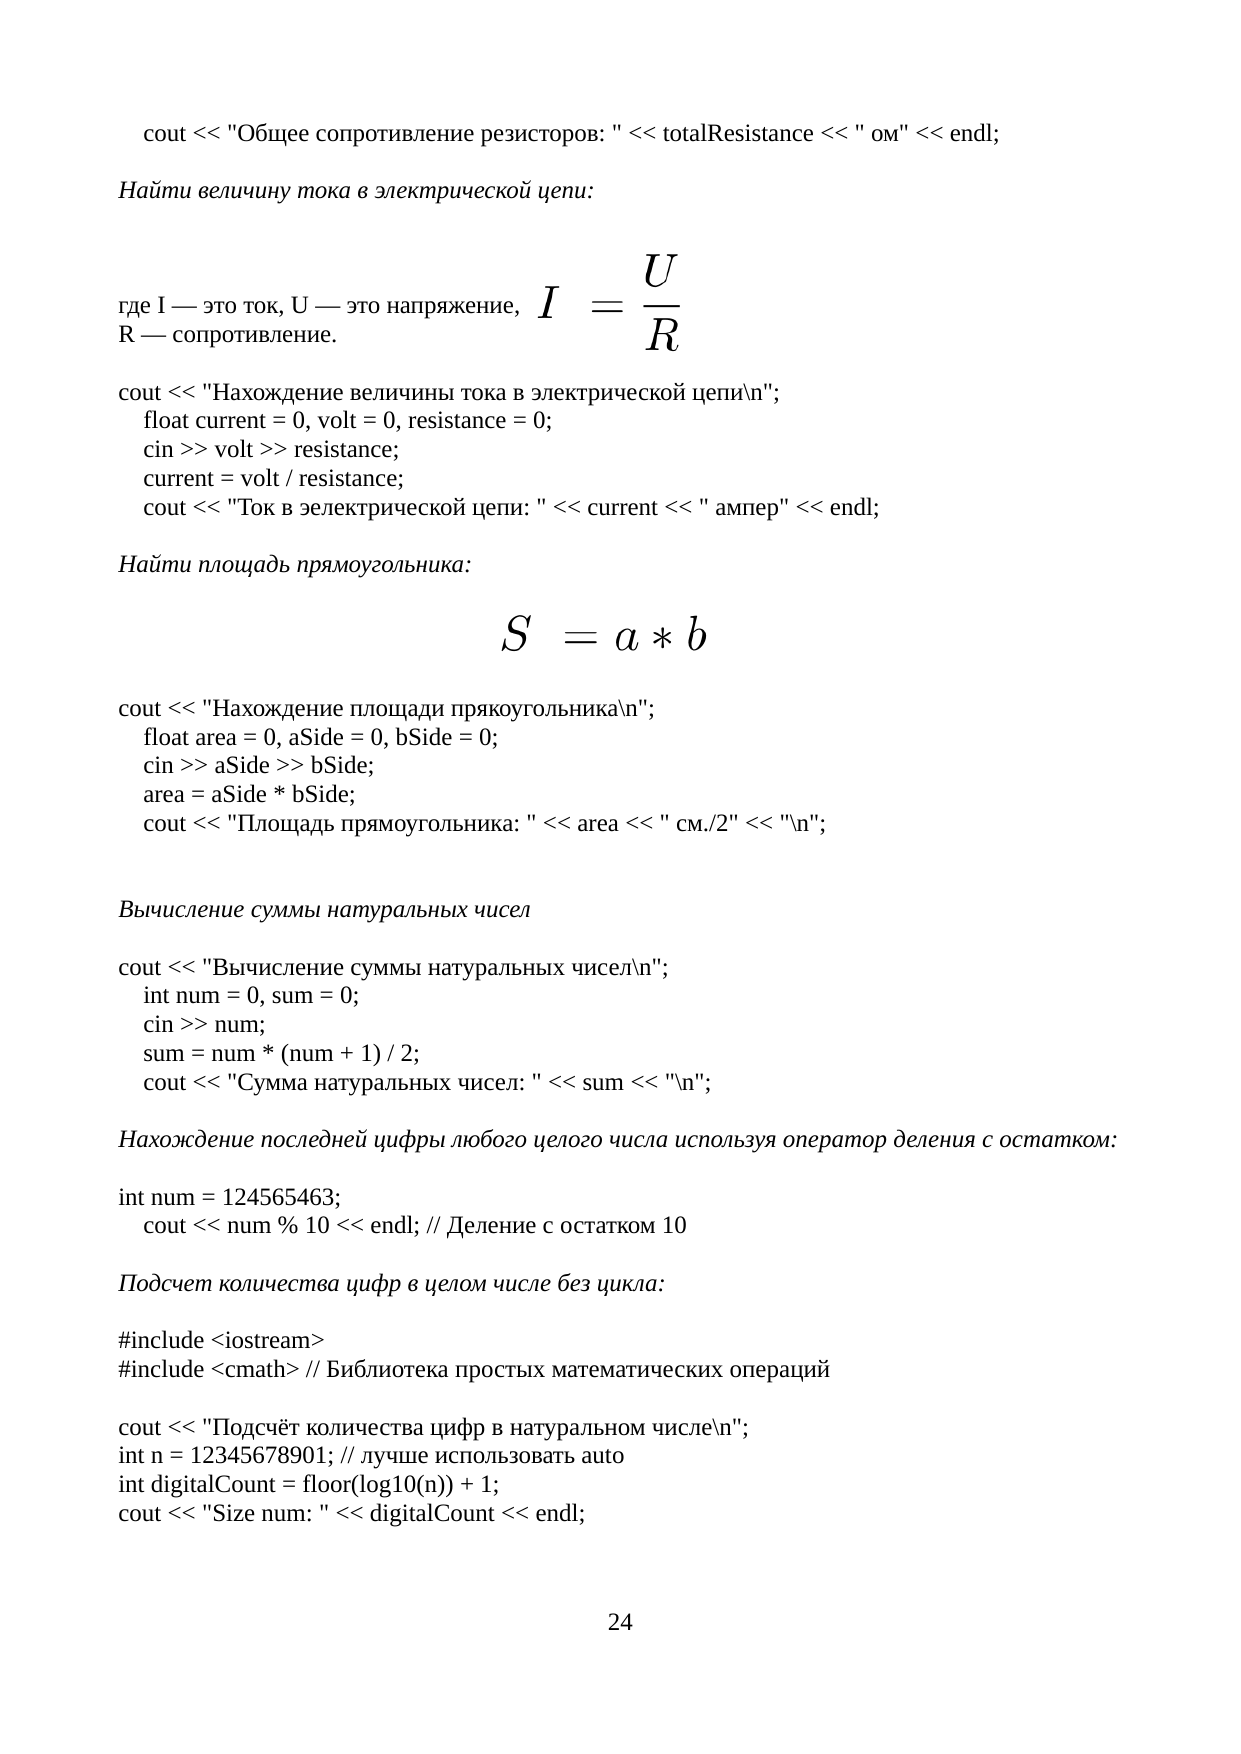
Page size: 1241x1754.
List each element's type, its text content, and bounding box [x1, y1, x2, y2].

text cout << "Вычисление суммы натуральных чисел\n"; [118, 952, 1122, 981]
picture [495, 596, 718, 669]
text Нахождение последней цифры любого целого числа используя оператор деления с остатком: [118, 1124, 1122, 1153]
text Найти площадь прямоугольника: [118, 549, 1122, 578]
text int num = 124565463; [118, 1182, 1122, 1211]
text cout << num % 10 << endl; // Деление с остатком 10 [118, 1211, 1122, 1239]
text cout << "Нахождение величины тока в электрической цепи\n"; [118, 377, 1122, 406]
text area = aSide * bSide; [118, 779, 1122, 808]
text cout << "Сумма натуральных чисел: " << sum << "\n"; [118, 1067, 1122, 1096]
text current = volt / resistance; [118, 463, 1122, 492]
text cout << "Ток в эелектрической цепи: " << current << " ампер" << endl; [118, 492, 1122, 521]
text Подсчет количества цифр в целом числе без цикла: [118, 1268, 1122, 1297]
text float area = 0, aSide = 0, bSide = 0; [118, 722, 1122, 751]
text [718, 291, 1122, 348]
text cout << "Size num: " << digitalCount << endl; [118, 1498, 1122, 1527]
text int num = 0, sum = 0; [118, 981, 1122, 1009]
text #include <cmath> // Библиотека простых математических операций [118, 1354, 1122, 1383]
text #include <iostream> [118, 1326, 1122, 1354]
text int n = 12345678901; // лучше использовать auto [118, 1441, 1122, 1469]
text cout << "Площадь прямоугольника: " << area << " см./2" << "\n"; [118, 808, 1122, 837]
text Найти величину тока в электрической цепи: [118, 176, 1122, 204]
text cin >> num; [118, 1009, 1122, 1038]
picture [522, 233, 718, 372]
text cout << "Подсчёт количества цифр в натуральном числе\n"; [118, 1412, 1122, 1441]
text cout << "Общее сопротивление резисторов: " << totalResistance << " ом" << endl; [118, 118, 1122, 147]
text Вычисление суммы натуральных чисел [118, 894, 1122, 923]
text cout << "Нахождение площади прякоугольника\n"; [118, 693, 1122, 722]
text int digitalCount = floor(log10(n)) + 1; [118, 1469, 1122, 1498]
text float current = 0, volt = 0, resistance = 0; [118, 406, 1122, 434]
text где I — это ток, U — это напряжение, R — сопротивление. [118, 291, 522, 348]
text cin >> volt >> resistance; [118, 434, 1122, 463]
text cin >> aSide >> bSide; [118, 751, 1122, 779]
text sum = num * (num + 1) / 2; [118, 1038, 1122, 1067]
